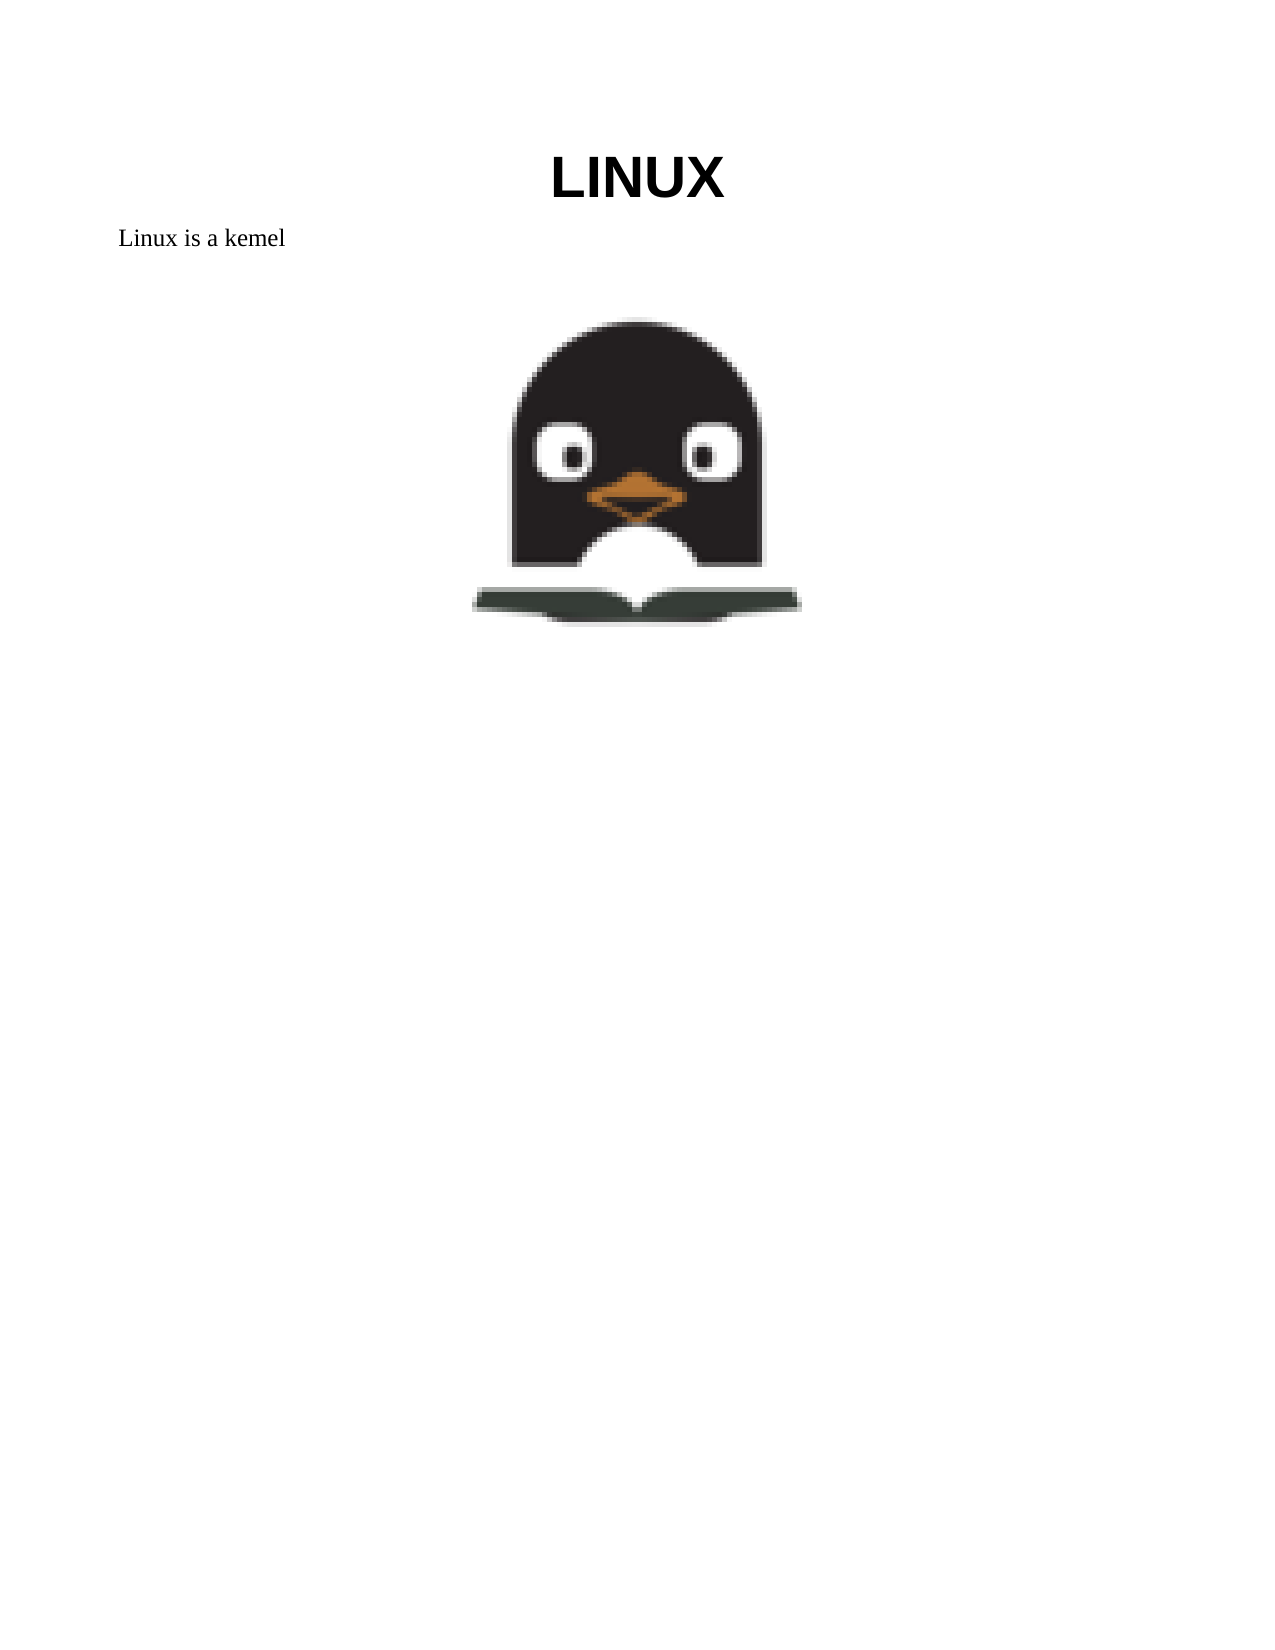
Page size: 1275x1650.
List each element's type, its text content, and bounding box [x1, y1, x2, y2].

title LINUX [118, 143, 1157, 210]
text [888, 223, 1157, 251]
picture [387, 222, 888, 722]
text Linux is a kemel [118, 223, 387, 251]
